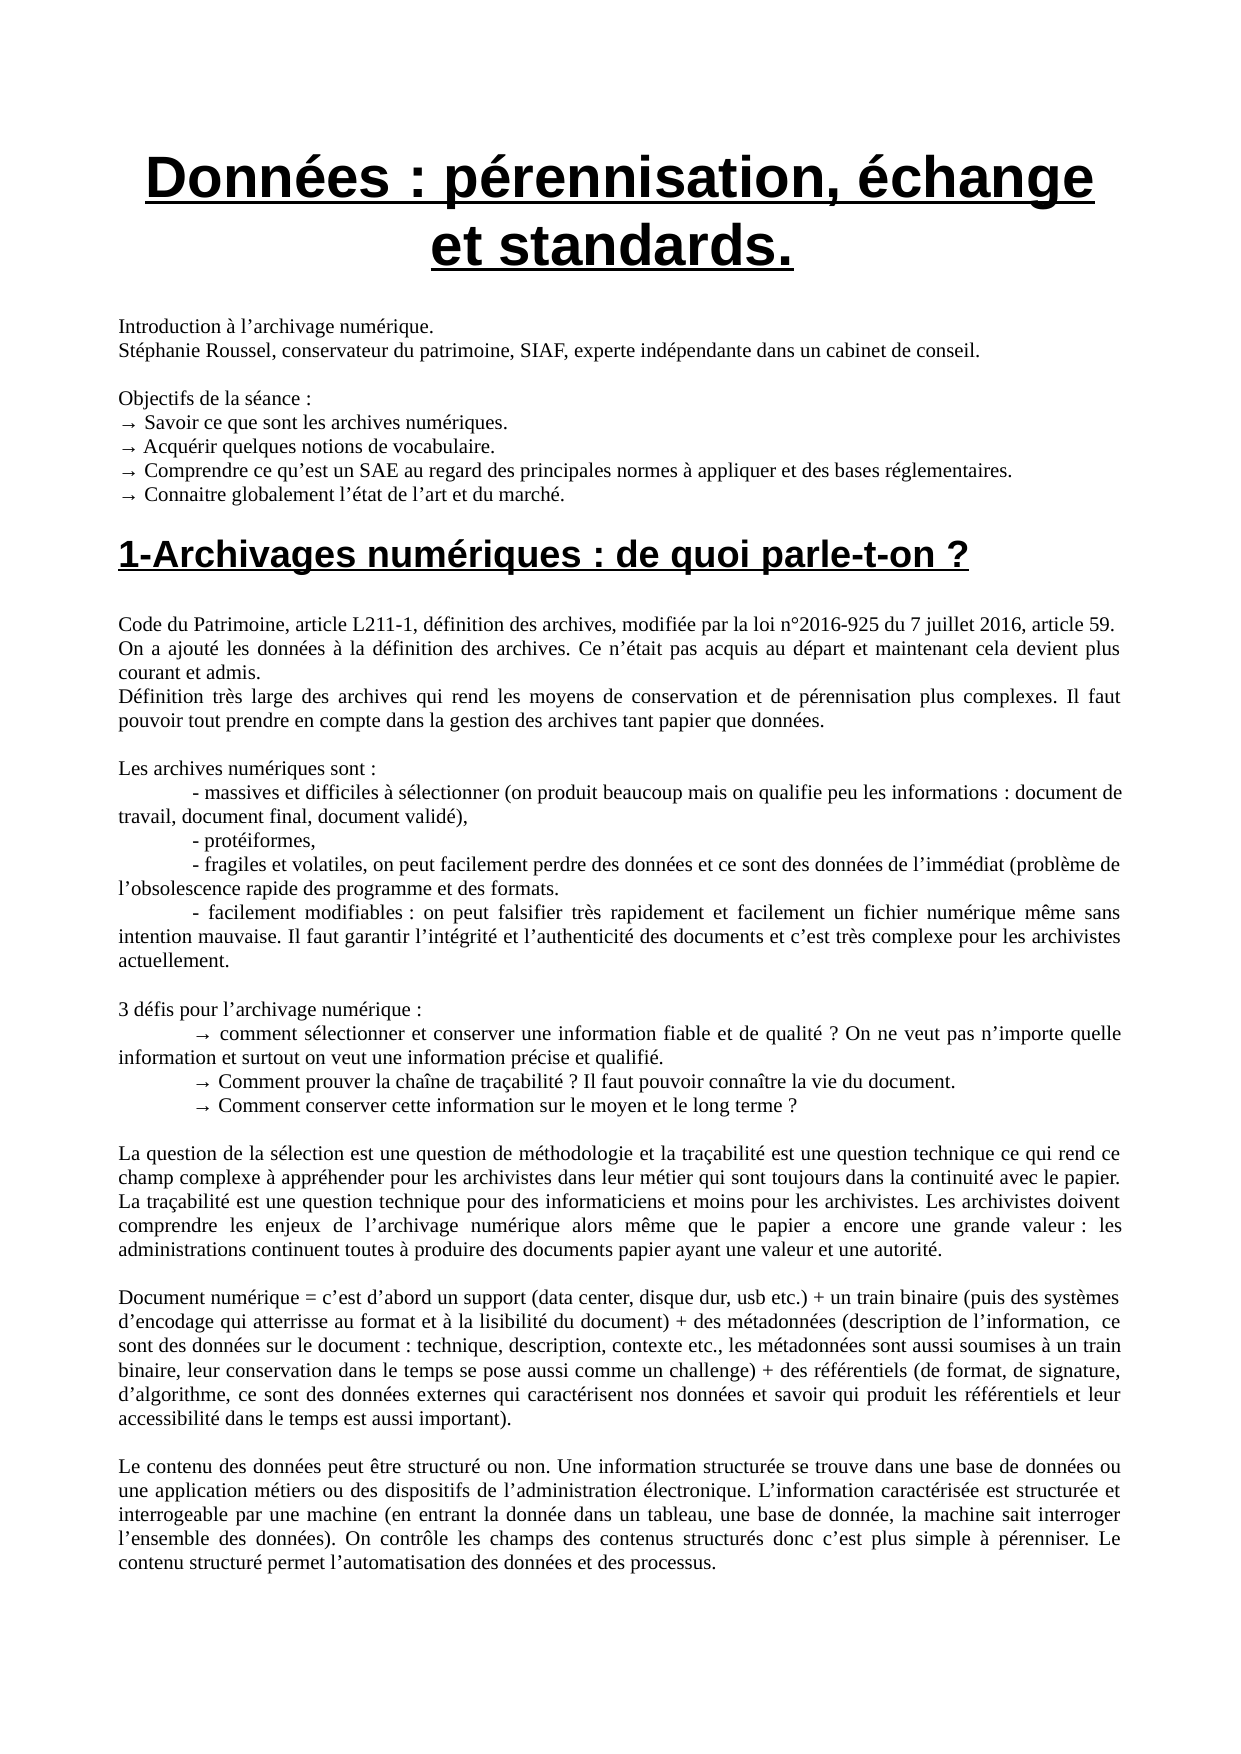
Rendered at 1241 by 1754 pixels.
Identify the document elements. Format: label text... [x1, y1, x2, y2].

title Données : pérennisation, échange et standards. [118, 143, 1122, 277]
text La question de la sélection est une question de méthodologie et la traçabilité est une question technique ce qui rend ce champ complexe à appréhender pour les archivistes dans leur métier qui sont toujours dans la continuité avec le papier. La traçabilité est une question technique pour des informaticiens et moins pour les archivistes. Les archivistes doivent comprendre les enjeux de l’archivage numérique alors même que le papier a encore une grande valeur : les administrations continuent toutes à produire des documents papier ayant une valeur et une autorité. [118, 1141, 1122, 1261]
text Stéphanie Roussel, conservateur du patrimoine, SIAF, experte indépendante dans un cabinet de conseil. [118, 338, 1122, 362]
text → comment sélectionner et conserver une information fiable et de qualité ? On ne veut pas n’importe quelle information et surtout on veut une information précise et qualifié. [118, 1021, 1122, 1069]
text → Connaitre globalement l’état de l’art et du marché. [118, 482, 1122, 506]
text On a ajouté les données à la définition des archives. Ce n’était pas acquis au départ et maintenant cela devient plus courant et admis. [118, 636, 1122, 684]
text → Savoir ce que sont les archives numériques. [118, 410, 1122, 434]
text - fragiles et volatiles, on peut facilement perdre des données et ce sont des données de l’immédiat (problème de l’obsolescence rapide des programme et des formats. [118, 852, 1122, 900]
text Définition très large des archives qui rend les moyens de conservation et de pérennisation plus complexes. Il faut pouvoir tout prendre en compte dans la gestion des archives tant papier que données. [118, 684, 1122, 732]
text Le contenu des données peut être structuré ou non. Une information structurée se trouve dans une base de données ou une application métiers ou des dispositifs de l’administration électronique. L’information caractérisée est structurée et interrogeable par une machine (en entrant la donnée dans un tableau, une base de donnée, la machine sait interroger l’ensemble des données). On contrôle les champs des contenus structurés donc c’est plus simple à pérenniser. Le contenu structuré permet l’automatisation des données et des processus. [118, 1454, 1122, 1574]
subtitle 1-Archivages numériques : de quoi parle-t-on ? [118, 531, 1122, 575]
text - massives et difficiles à sélectionner (on produit beaucoup mais on qualifie peu les informations : document de travail, document final, document validé), [118, 780, 1122, 828]
text → Comprendre ce qu’est un SAE au regard des principales normes à appliquer et des bases réglementaires. [118, 458, 1122, 482]
text Document numérique = c’est d’abord un support (data center, disque dur, usb etc.) + un train binaire (puis des systèmes d’encodage qui atterrisse au format et à la lisibilité du document) + des métadonnées (description de l’information, ce sont des données sur le document : technique, description, contexte etc., les métadonnées sont aussi soumises à un train binaire, leur conservation dans le temps se pose aussi comme un challenge) + des référentiels (de format, de signature, d’algorithme, ce sont des données externes qui caractérisent nos données et savoir qui produit les référentiels et leur accessibilité dans le temps est aussi important). [118, 1285, 1122, 1430]
text → Acquérir quelques notions de vocabulaire. [118, 434, 1122, 458]
text → Comment prouver la chaîne de traçabilité ? Il faut pouvoir connaître la vie du document. [118, 1069, 1122, 1093]
text Les archives numériques sont : [118, 756, 1122, 780]
text Code du Patrimoine, article L211-1, définition des archives, modifiée par la loi n°2016-925 du 7 juillet 2016, article 59. [118, 612, 1122, 636]
text 3 défis pour l’archivage numérique : [118, 997, 1122, 1021]
text → Comment conserver cette information sur le moyen et le long terme ? [118, 1093, 1122, 1117]
text - facilement modifiables : on peut falsifier très rapidement et facilement un fichier numérique même sans intention mauvaise. Il faut garantir l’intégrité et l’authenticité des documents et c’est très complexe pour les archivistes actuellement. [118, 900, 1122, 972]
text Objectifs de la séance : [118, 386, 1122, 410]
text Introduction à l’archivage numérique. [118, 314, 1122, 338]
text - protéiformes, [118, 828, 1122, 852]
